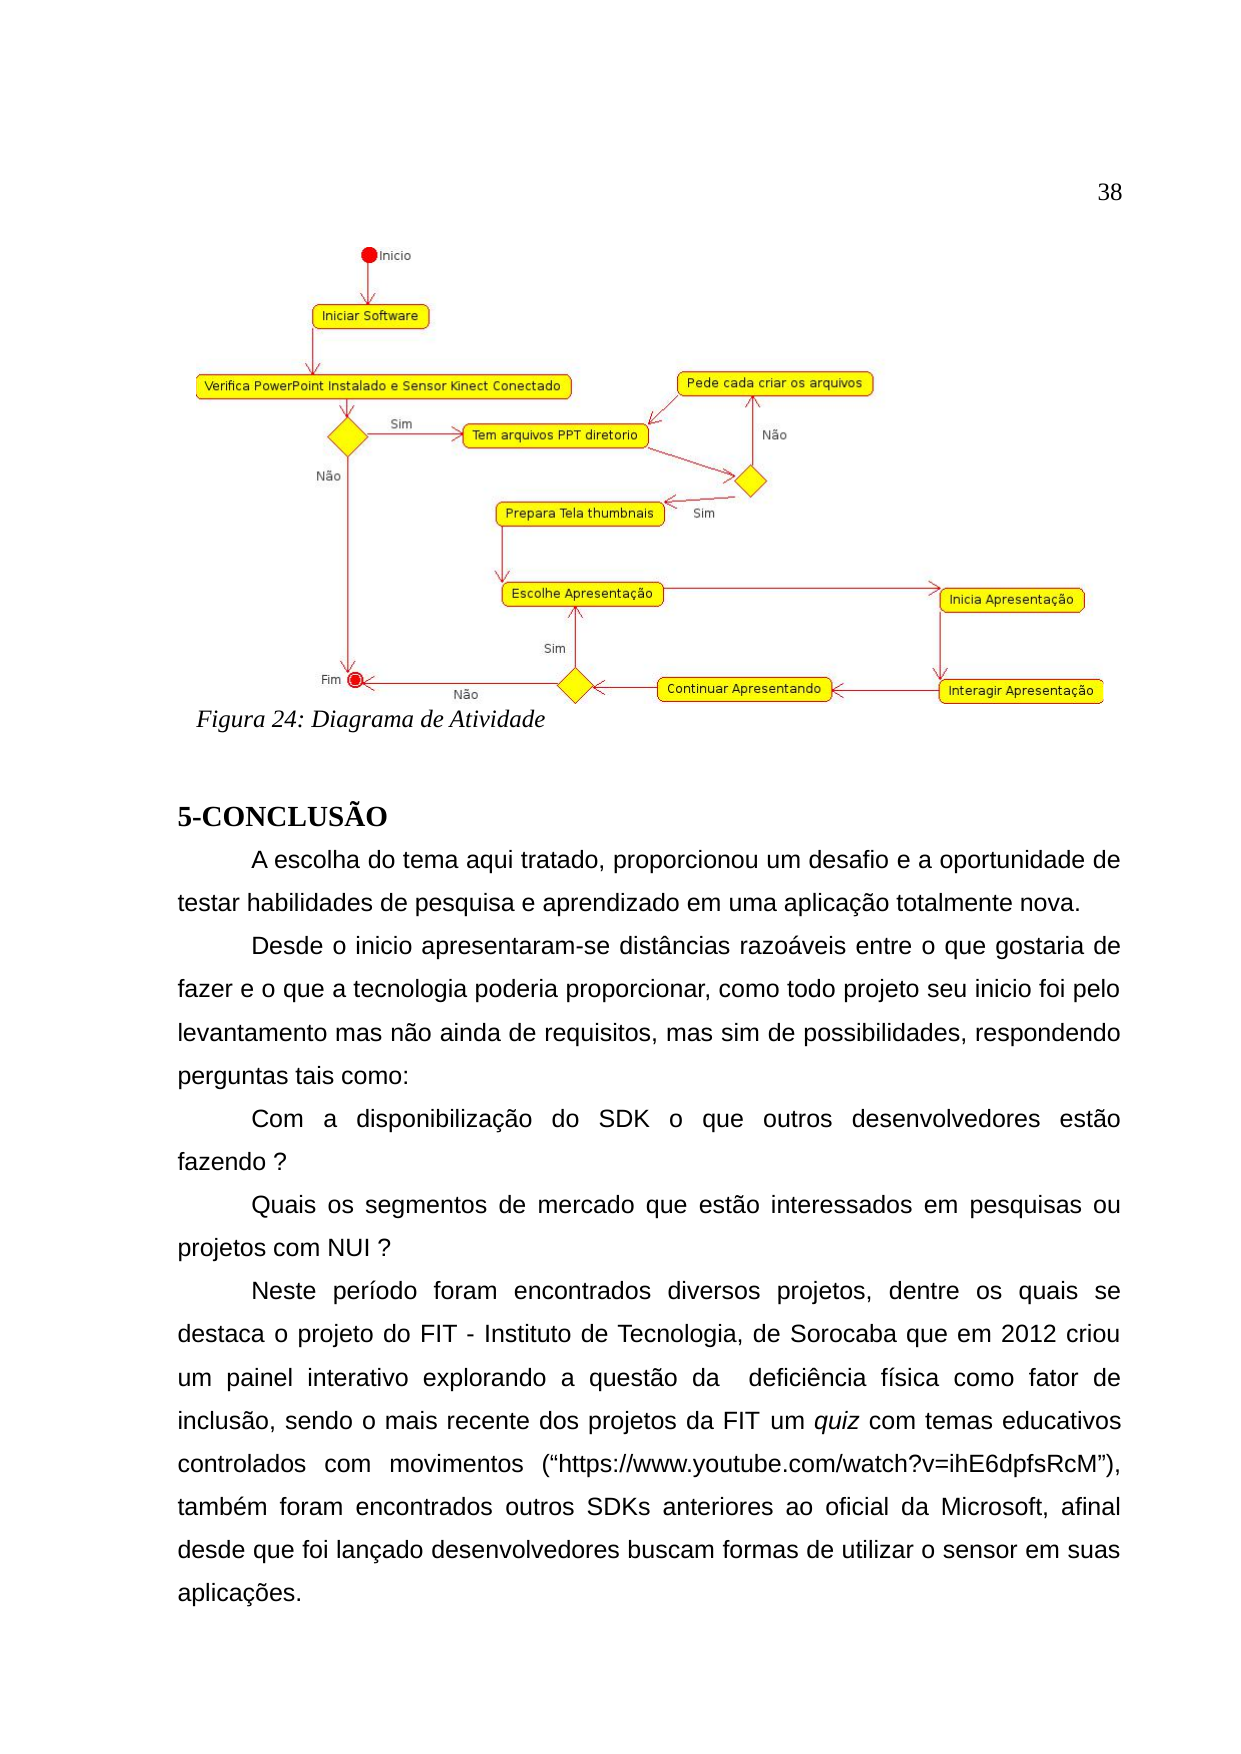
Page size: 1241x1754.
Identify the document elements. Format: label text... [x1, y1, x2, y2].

subtitle 5-CONCLUSÃO [177, 799, 1122, 833]
picture [196, 247, 1104, 704]
text Neste período foram encontrados diversos projetos, dentre os quais se destaca o projeto do FIT - Instituto de Tecnologia, de Sorocaba que em 2012 criou um painel interativo explorando a questão da deficiência física como fator de inclusão, sendo o mais recente dos projetos da FIT um quiz com temas educativos controlados com movimentos (“https://www.youtube.com/watch?v=ihE6dpfsRcM”), também foram encontrados outros SDKs anteriores ao oficial da Microsoft, afinal desde que foi lançado desenvolvedores buscam formas de utilizar o sensor em suas aplicações. [177, 1276, 1122, 1607]
text Figura 24: Diagrama de Atividade [196, 704, 1103, 733]
text Desde o inicio apresentaram-se distâncias razoáveis entre o que gostaria de fazer e o que a tecnologia poderia proporcionar, como todo projeto seu inicio foi pelo levantamento mas não ainda de requisitos, mas sim de possibilidades, respondendo perguntas tais como: [177, 931, 1122, 1089]
text A escolha do tema aqui tratado, proporcionou um desafio e a oportunidade de testar habilidades de pesquisa e aprendizado em uma aplicação totalmente nova. [177, 845, 1122, 917]
text Quais os segmentos de mercado que estão interessados em pesquisas ou projetos com NUI ? [177, 1190, 1122, 1262]
text Com a disponibilização do SDK o que outros desenvolvedores estão fazendo ? [177, 1104, 1122, 1176]
